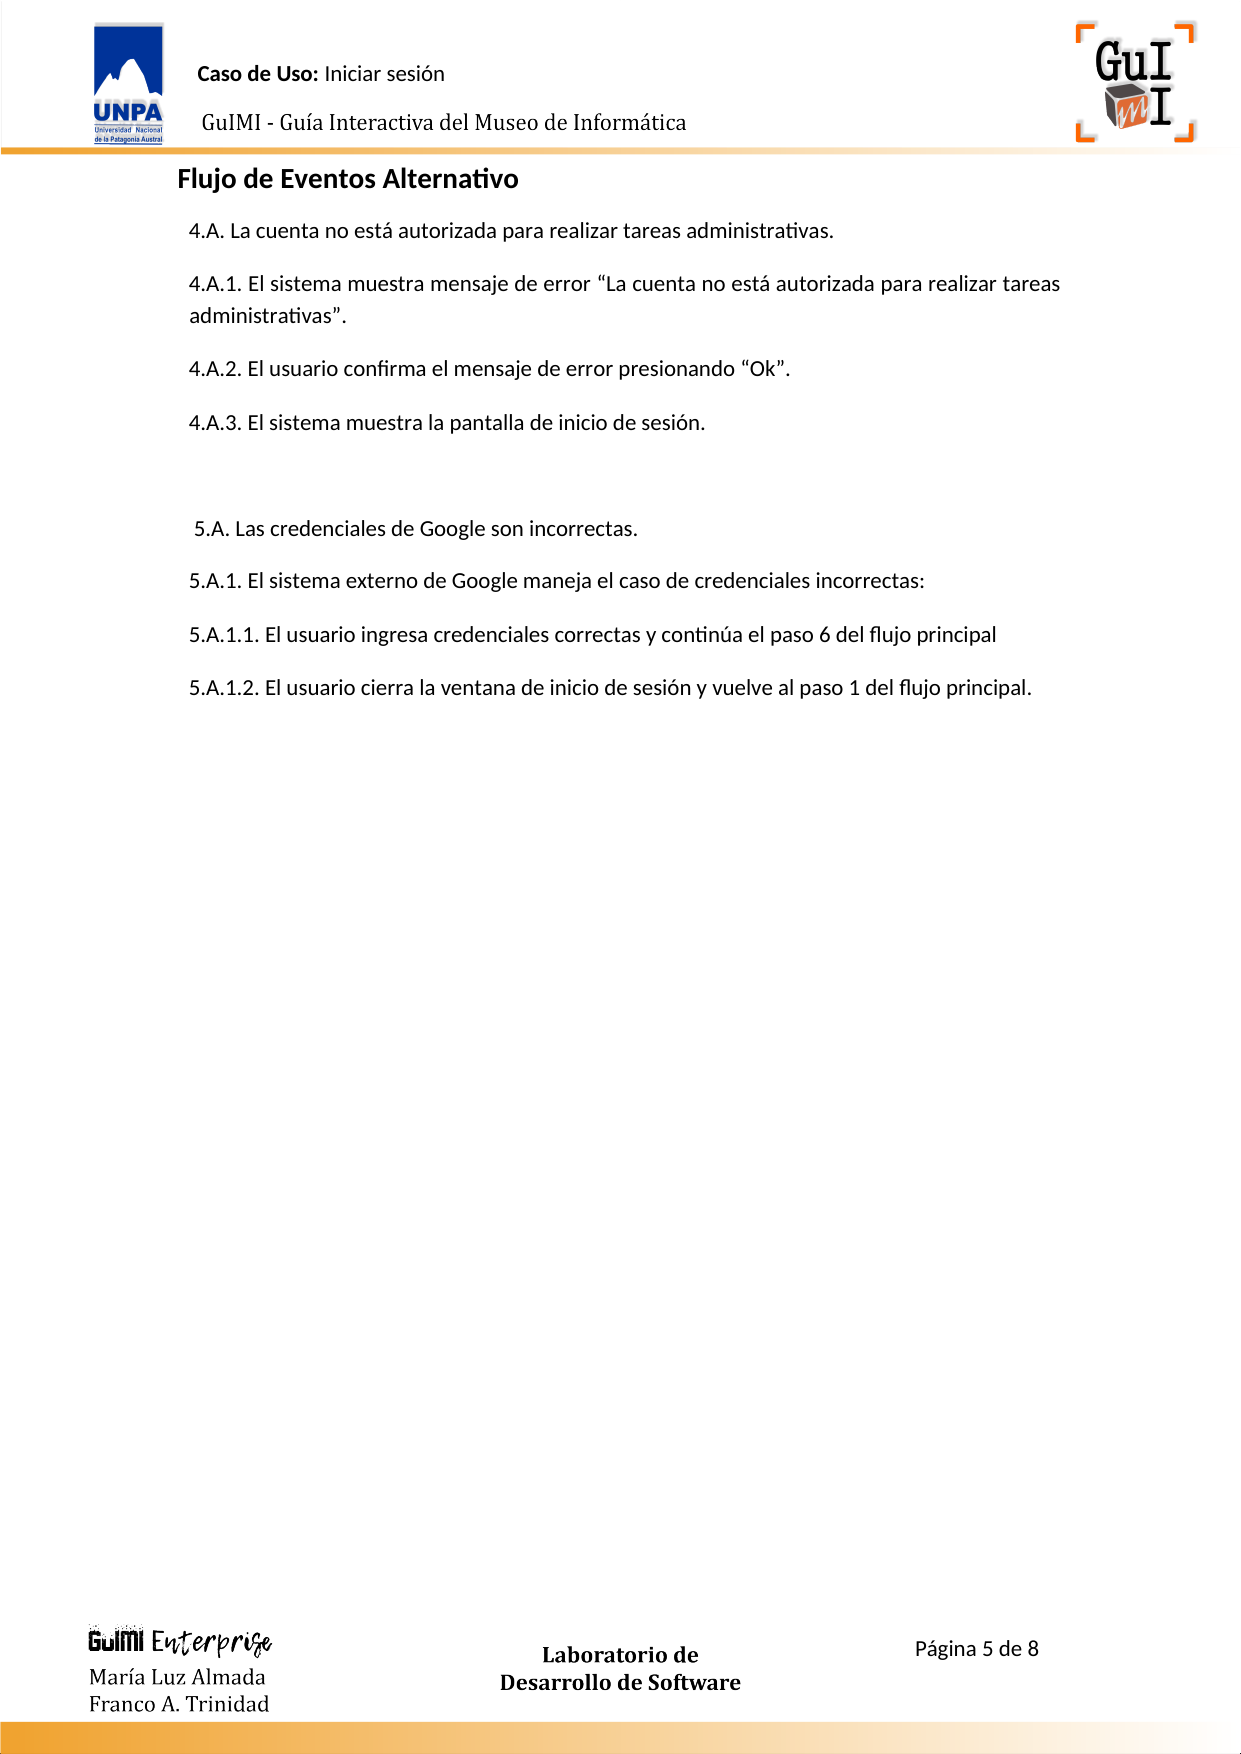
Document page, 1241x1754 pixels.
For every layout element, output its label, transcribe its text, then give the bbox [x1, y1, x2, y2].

picture [0, 0, 1241, 155]
text 4.A.1. El sistema muestra mensaje de error “La cuenta no está autorizada para realizar tareas administrativas”. [188, 269, 1063, 329]
text 5.A.1.2. El usuario cierra la ventana de inicio de sesión y vuelve al paso 1 del flujo principal. [188, 673, 1063, 701]
picture [0, 1613, 1241, 1754]
text 5.A.1.1. El usuario ingresa credenciales correctas y continúa el paso 6 del flujo principal [188, 620, 1063, 648]
text 5.A. Las credenciales de Google son incorrectas. [188, 514, 1063, 542]
text 4.A. La cuenta no está autorizada para realizar tareas administrativas. [188, 216, 1063, 244]
subtitle Flujo de Eventos Alternativo [177, 160, 1063, 196]
text 4.A.2. El usuario confirma el mensaje de error presionando “Ok”. [188, 354, 1063, 383]
text 5.A.1. El sistema externo de Google maneja el caso de credenciales incorrectas: [188, 567, 1063, 595]
text 4.A.3. El sistema muestra la pantalla de inicio de sesión. [188, 408, 1063, 436]
